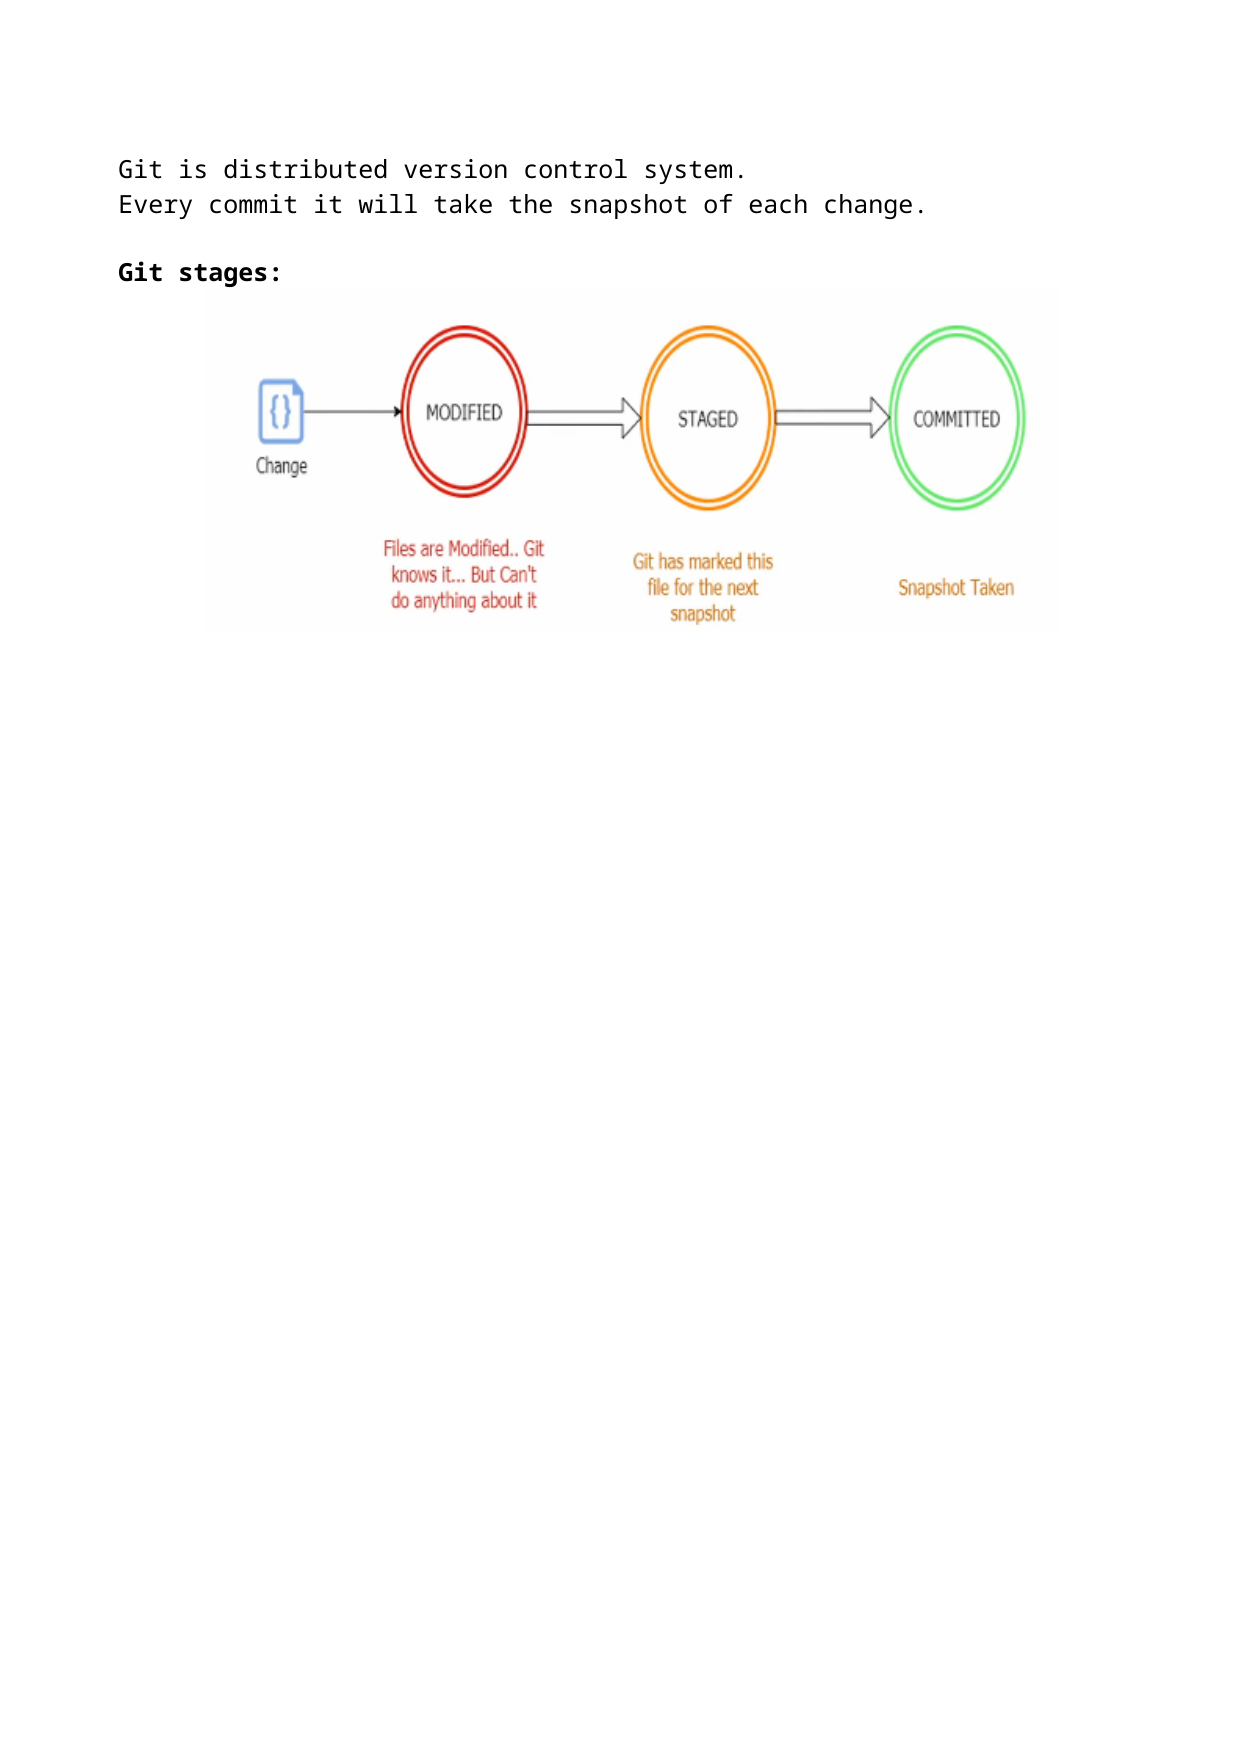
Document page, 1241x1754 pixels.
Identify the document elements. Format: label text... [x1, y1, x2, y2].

picture [180, 288, 1060, 633]
text Git stages: [118, 254, 1122, 288]
text Every commit it will take the snapshot of each change. [118, 186, 1122, 220]
text Git is distributed version control system. [118, 152, 1122, 186]
